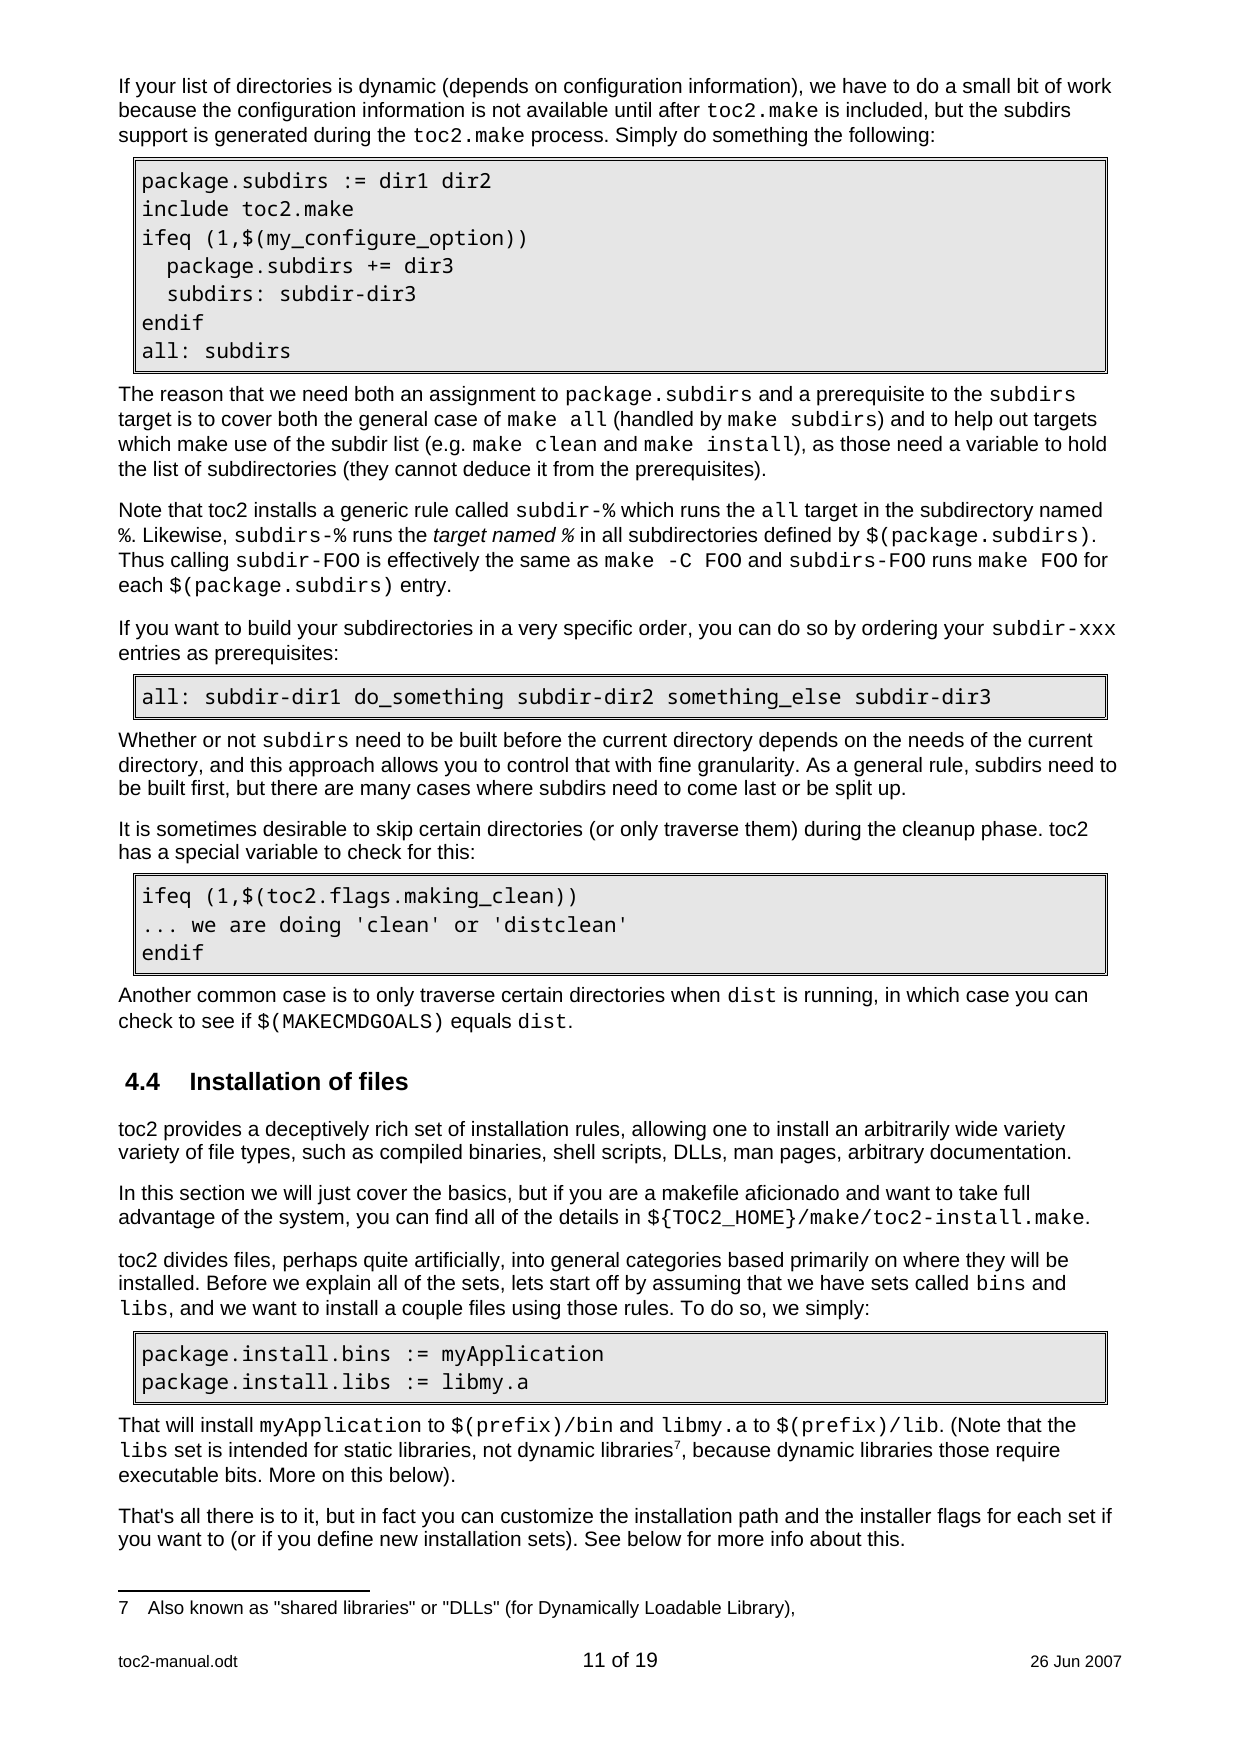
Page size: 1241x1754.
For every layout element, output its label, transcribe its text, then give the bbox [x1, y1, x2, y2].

text ifeq (1,$(toc2.flags.making_clean)) [136, 876, 1105, 902]
subtitle Installation of files [118, 1068, 1122, 1096]
text That will install myApplication to $(prefix)/bin and libmy.a to $(prefix)/lib. (Note that the libs set is intended for static libraries, not dynamic libraries, because dynamic libraries those require executable bits. More on this below). [118, 1413, 1122, 1487]
text If you want to build your subdirectories in a very specific order, you can do so by ordering your subdir-xxx entries as prerequisites: [118, 617, 1122, 665]
text If your list of directories is dynamic (depends on configuration information), we have to do a small bit of work because the configuration information is not available until after toc2.make is included, but the subdirs support is generated during the toc2.make process. Simply do something the following: [118, 75, 1122, 148]
text It is sometimes desirable to skip certain directories (or only traverse them) during the cleanup phase. toc2 has a special variable to check for this: [118, 818, 1122, 864]
text subdirs: subdir-dir3 [136, 271, 1105, 299]
text Also known as "shared libraries" or "DLLs" (for Dynamically Loadable Library), [118, 1598, 1122, 1618]
text That's all there is to it, but in fact you can customize the installation path and the installer flags for each set if you want to (or if you define new installation sets). See below for more info about this. [118, 1504, 1122, 1551]
text endif [136, 930, 1105, 973]
text Another common case is to only traverse certain directories when dist is running, in which case you can check to see if $(MAKECMDGOALS) equals dist. [118, 984, 1122, 1034]
text Whether or not subdirs need to be built before the current directory depends on the needs of the current directory, and this approach allows you to control that with fine granularity. As a general rule, subdirs need to be built first, but there are many cases where subdirs need to come last or be split up. [118, 728, 1122, 800]
text In this section we will just cover the basics, but if you are a makefile aficionado and want to take full advantage of the system, you can find all of the details in ${TOC2_HOME}/make/toc2-install.make. [118, 1182, 1122, 1230]
text Note that toc2 installs a generic rule called subdir-% which runs the all target in the subdirectory named %. Likewise, subdirs-% runs the target named % in all subdirectories defined by $(package.subdirs). Thus calling subdir-FOO is effectively the same as make -C FOO and subdirs-FOO runs make FOO for each $(package.subdirs) entry. [118, 498, 1122, 599]
text package.install.libs := libmy.a [136, 1359, 1105, 1402]
text toc2 provides a deceptively rich set of installation rules, allowing one to install an arbitrarily wide variety variety of file types, such as compiled binaries, shell scripts, DLLs, man pages, arbitrary documentation. [118, 1118, 1122, 1164]
text include toc2.make [136, 186, 1105, 214]
text all: subdirs [136, 328, 1105, 371]
text package.install.bins := myApplication [136, 1334, 1105, 1359]
text toc2 divides files, perhaps quite artificially, into general categories based primarily on where they will be installed. Before we explain all of the sets, lets start off by assuming that we have sets called bins and libs, and we want to install a couple files using those rules. To do so, we simply: [118, 1248, 1122, 1322]
text endif [136, 299, 1105, 328]
text package.subdirs := dir1 dir2 [136, 161, 1105, 186]
text The reason that we need both an assignment to package.subdirs and a prerequisite to the subdirs target is to cover both the general case of make all (handled by make subdirs) and to help out targets which make use of the subdir list (e.g. make clean and make install), as those need a variable to hold the list of subdirectories (they cannot deduce it from the prerequisites). [118, 382, 1122, 481]
text ... we are doing 'clean' or 'distclean' [136, 902, 1105, 930]
text ifeq (1,$(my_configure_option)) [136, 214, 1105, 243]
text package.subdirs += dir3 [136, 243, 1105, 271]
